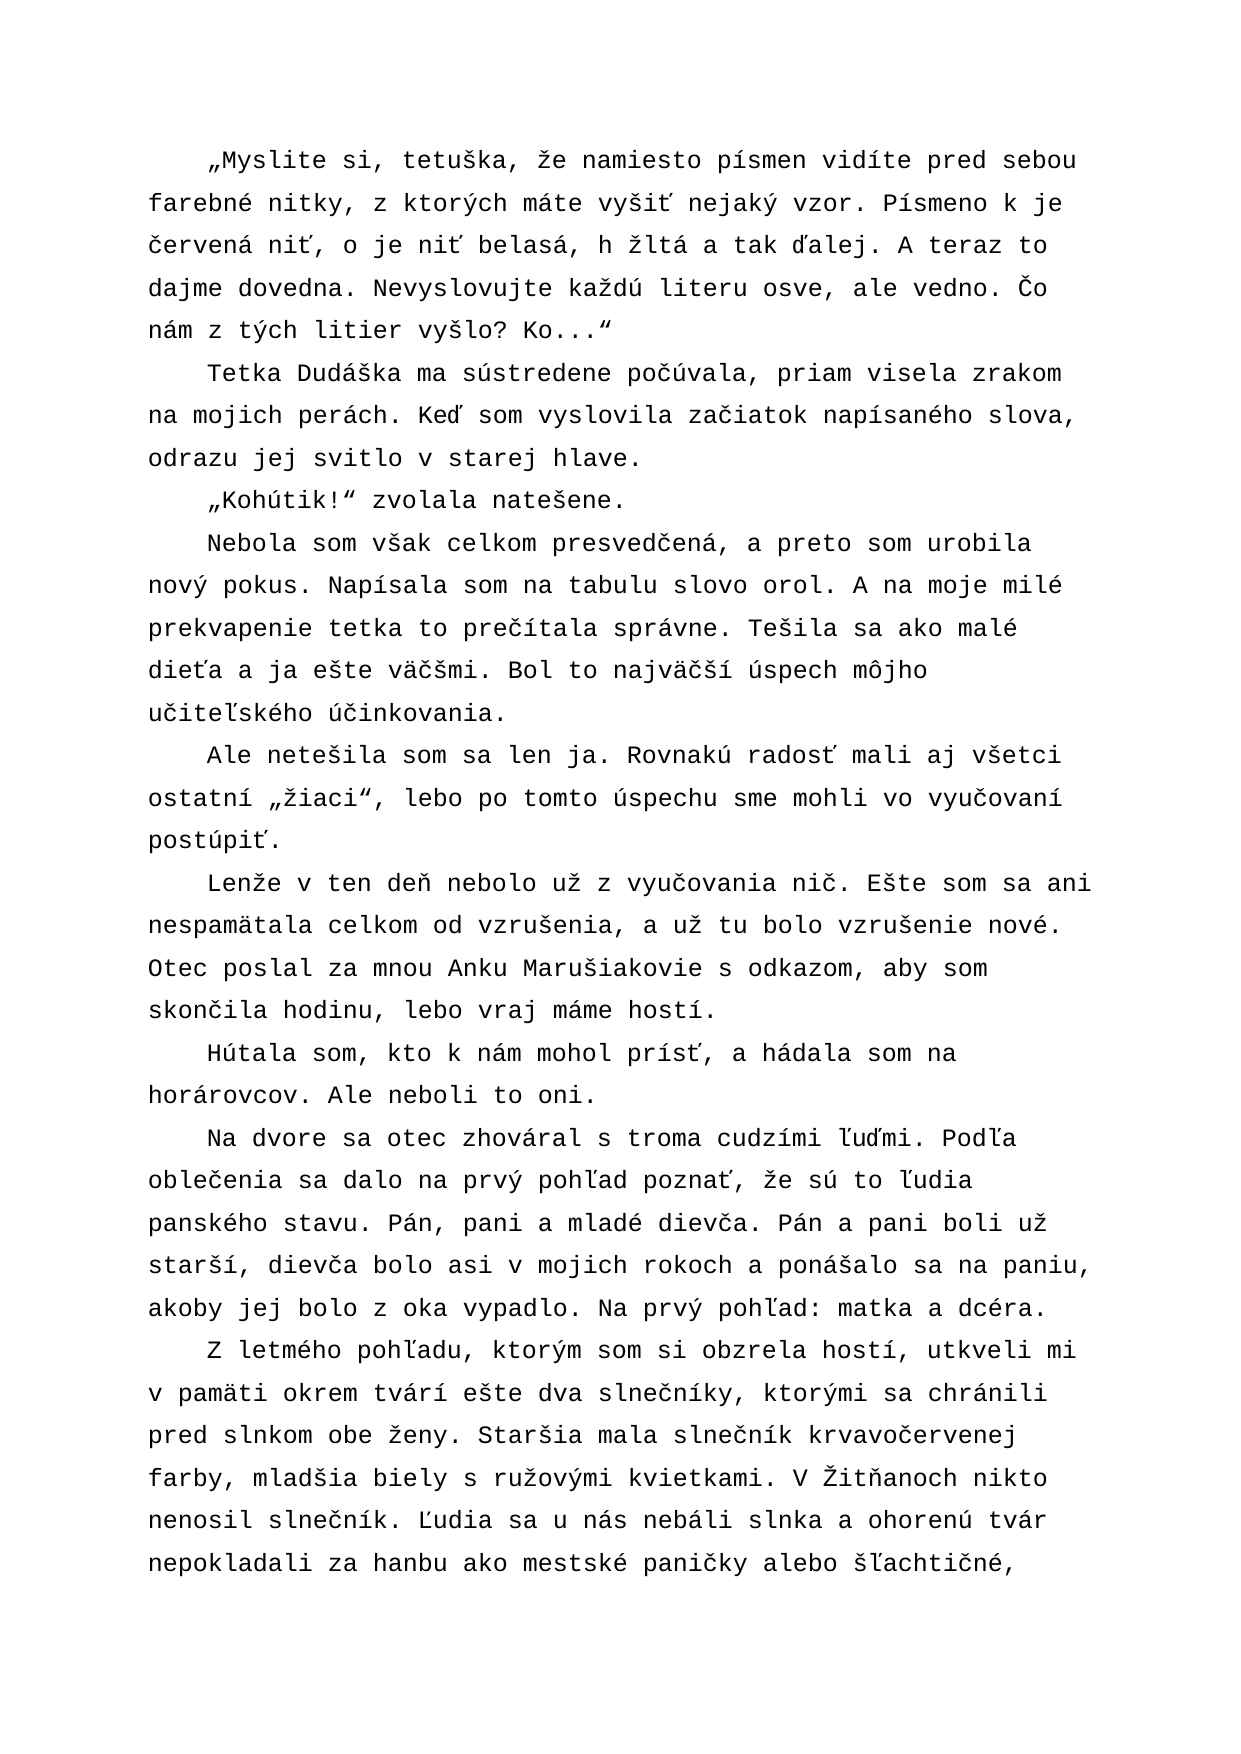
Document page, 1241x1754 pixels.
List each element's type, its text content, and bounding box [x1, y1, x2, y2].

text Ale netešila som sa len ja. Rovnakú radosť mali aj všetci ostatní „žiaci“, lebo po tomto úspechu sme mohli vo vyučovaní postúpiť. [148, 743, 1093, 856]
text Tetka Dudáška ma sústredene počúvala, priam visela zrakom na mojich perách. Keď som vyslovila začiatok napísaného slova, odrazu jej svitlo v starej hlave. [148, 360, 1093, 473]
text „Myslite si, tetuška, že namiesto písmen vidíte pred sebou farebné nitky, z ktorých máte vyšiť nejaký vzor. Písmeno k je červená niť, o je niť belasá, h žltá a tak ďalej. A teraz to dajme dovedna. Nevyslovujte každú literu osve, ale vedno. Čo nám z tých litier vyšlo? Ko...“ [148, 148, 1093, 346]
text Z letmého pohľadu, ktorým som si obzrela hostí, utkveli mi v pamäti okrem tvárí ešte dva slnečníky, ktorými sa chránili pred slnkom obe ženy. Staršia mala slnečník krvavočervenej farby, mladšia biely s ružovými kvietkami. V Žitňanoch nikto nenosil slnečník. Ľudia sa u nás nebáli slnka a ohorenú tvár nepokladali za hanbu ako mestské paničky alebo šľachtičné, [148, 1338, 1093, 1578]
text Hútala som, kto k nám mohol prísť, a hádala som na horárovcov. Ale neboli to oni. [148, 1040, 1093, 1111]
text Lenže v ten deň nebolo už z vyučovania nič. Ešte som sa ani nespamätala celkom od vzrušenia, a už tu bolo vzrušenie nové. Otec poslal za mnou Anku Marušiakovie s odkazom, aby som skončila hodinu, lebo vraj máme hostí. [148, 870, 1093, 1026]
text Na dvore sa otec zhováral s troma cudzími ľuďmi. Podľa oblečenia sa dalo na prvý pohľad poznať, že sú to ľudia panského stavu. Pán, pani a mladé dievča. Pán a pani boli už starší, dievča bolo asi v mojich rokoch a ponášalo sa na paniu, akoby jej bolo z oka vypadlo. Na prvý pohľad: matka a dcéra. [148, 1125, 1093, 1323]
text „Kohútik!“ zvolala natešene. [148, 488, 1093, 516]
text Nebola som však celkom presvedčená, a preto som urobila nový pokus. Napísala som na tabulu slovo orol. A na moje milé prekvapenie tetka to prečítala správne. Tešila sa ako malé dieťa a ja ešte väčšmi. Bol to najväčší úspech môjho učiteľského účinkovania. [148, 530, 1093, 728]
